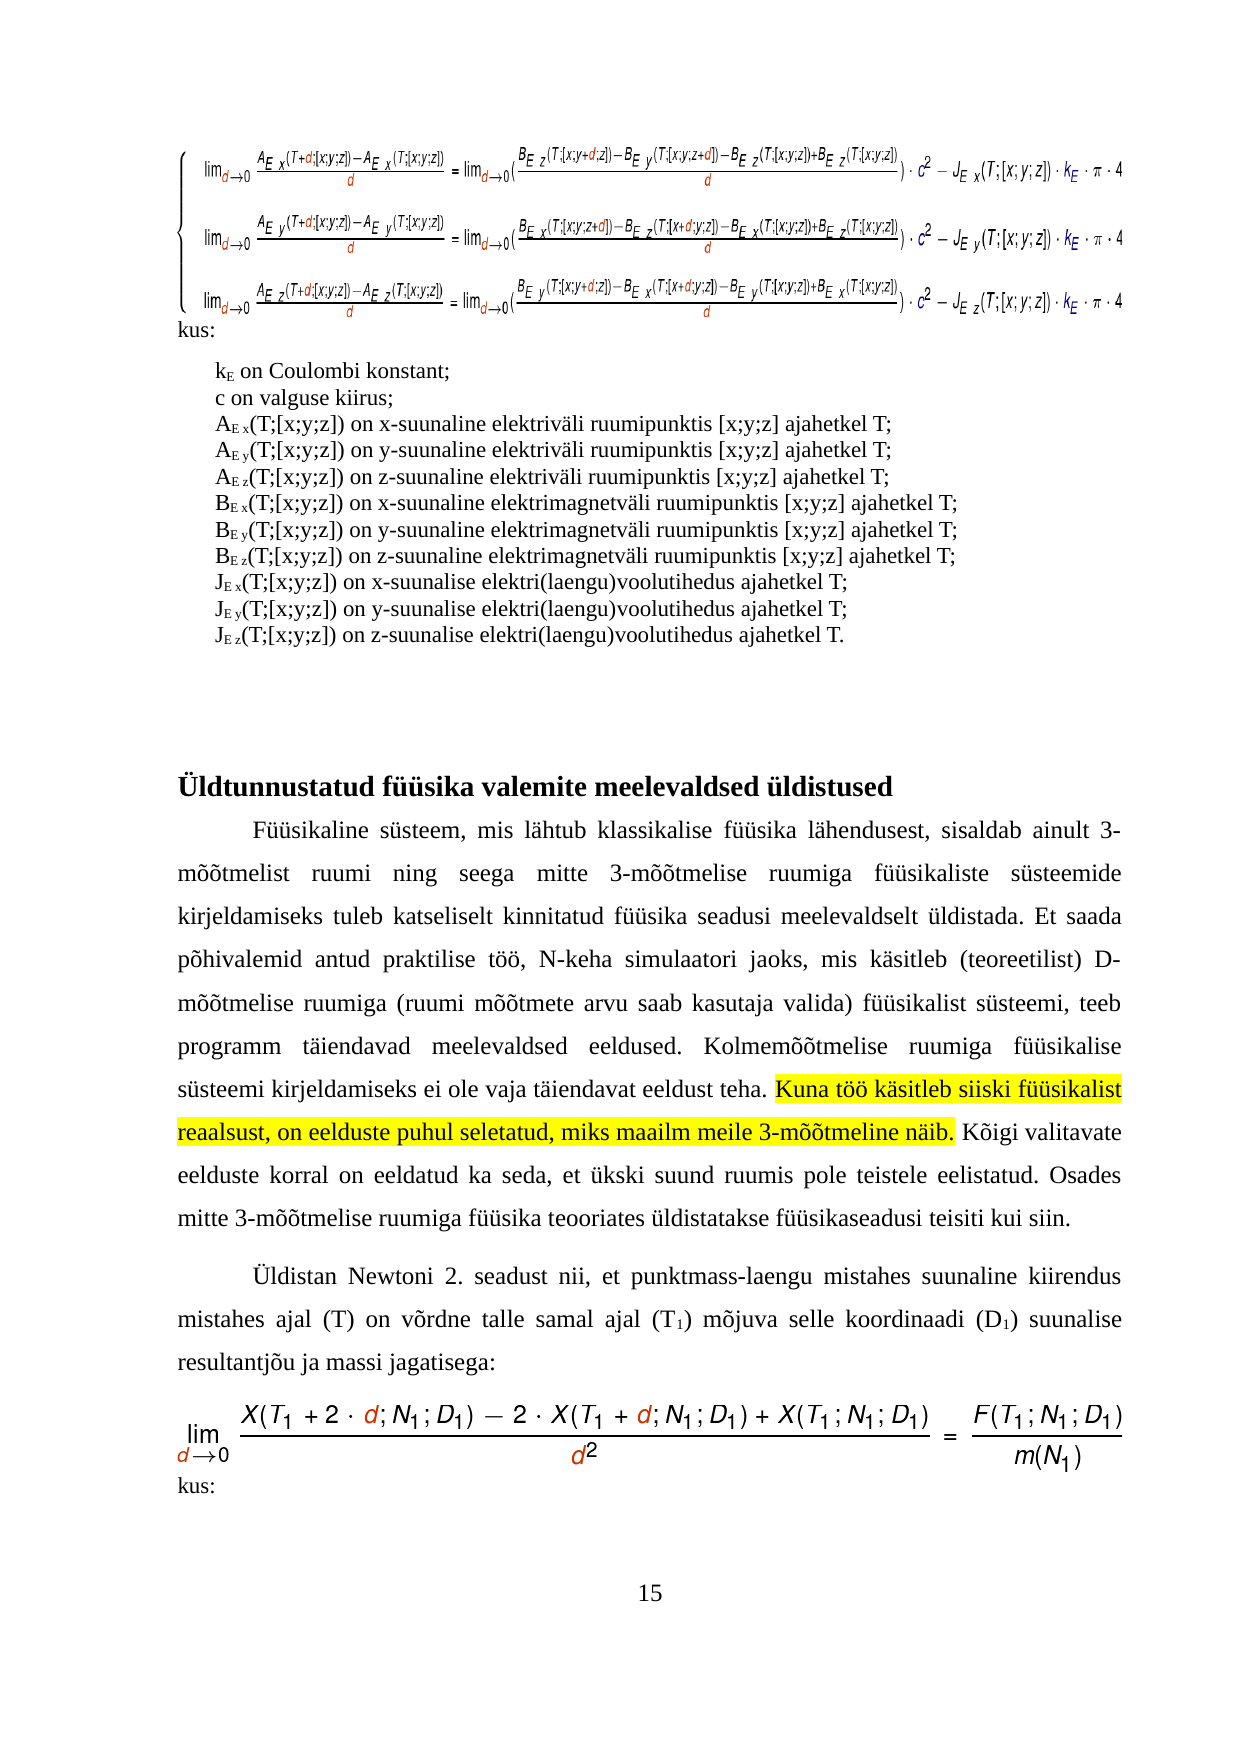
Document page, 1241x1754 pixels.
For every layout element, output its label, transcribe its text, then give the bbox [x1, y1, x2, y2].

picture [177, 147, 1123, 317]
text Füüsikaline süsteem, mis lähtub klassikalise füüsika lähendusest, sisaldab ainult 3-mõõtmelist ruumi ning seega mitte 3-mõõtmelise ruumiga füüsikaliste süsteemide kirjeldamiseks tuleb katseliselt kinnitatud füüsika seadusi meelevaldselt üldistada. Et saada põhivalemid antud praktilise töö, N-keha simulaatori jaoks, mis käsitleb (teoreetilist) D-mõõtmelise ruumiga (ruumi mõõtmete arvu saab kasutaja valida) füüsikalist süsteemi, teeb programm täiendavad meelevaldsed eeldused. Kolmemõõtmelise ruumiga füüsikalise süsteemi kirjeldamiseks ei ole vaja täiendavat eeldust teha. Kuna töö käsitleb siiski füüsikalist reaalsust, on eelduste puhul seletatud, miks maailm meile 3-mõõtmeline näib. Kõigi valitavate eelduste korral on eeldatud ka seda, et ükski suund ruumis pole teistele eelistatud. Osades mitte 3-mõõtmelise ruumiga füüsika teooriates üldistatakse füüsikaseadusi teisiti kui siin. [177, 815, 1122, 1232]
subtitle Üldtunnustatud füüsika valemite meelevaldsed üldistused [177, 769, 1122, 803]
text kus: [177, 1472, 1122, 1498]
text kus: [177, 317, 1122, 343]
text Üldistan Newtoni 2. seadust nii, et punktmass-laengu mistahes suunaline kiirendus mistahes ajal (T) on võrdne talle samal ajal (T1) mõjuva selle koordinaadi (D1) suunalise resultantjõu ja massi jagatisega: [177, 1261, 1122, 1376]
text kE on Coulombi konstant; c on valguse kiirus; AE x(T;[x;y;z]) on x-suunaline elektriväli ruumipunktis [x;y;z] ajahetkel T; AE y(T;[x;y;z]) on y-suunaline elektriväli ruumipunktis [x;y;z] ajahetkel T; AE z(T;[x;y;z]) on z-suunaline elektriväli ruumipunktis [x;y;z] ajahetkel T; BE x(T;[x;y;z]) on x-suunaline elektrimagnetväli ruumipunktis [x;y;z] ajahetkel T; BE y(T;[x;y;z]) on y-suunaline elektrimagnetväli ruumipunktis [x;y;z] ajahetkel T; BE z(T;[x;y;z]) on z-suunaline elektrimagnetväli ruumipunktis [x;y;z] ajahetkel T; JE x(T;[x;y;z]) on x-suunalise elektri(laengu)voolutihedus ajahetkel T; JE y(T;[x;y;z]) on y-suunalise elektri(laengu)voolutihedus ajahetkel T; JE z(T;[x;y;z]) on z-suunalise elektri(laengu)voolutihedus ajahetkel T. [215, 357, 1122, 647]
picture [177, 1405, 1123, 1472]
